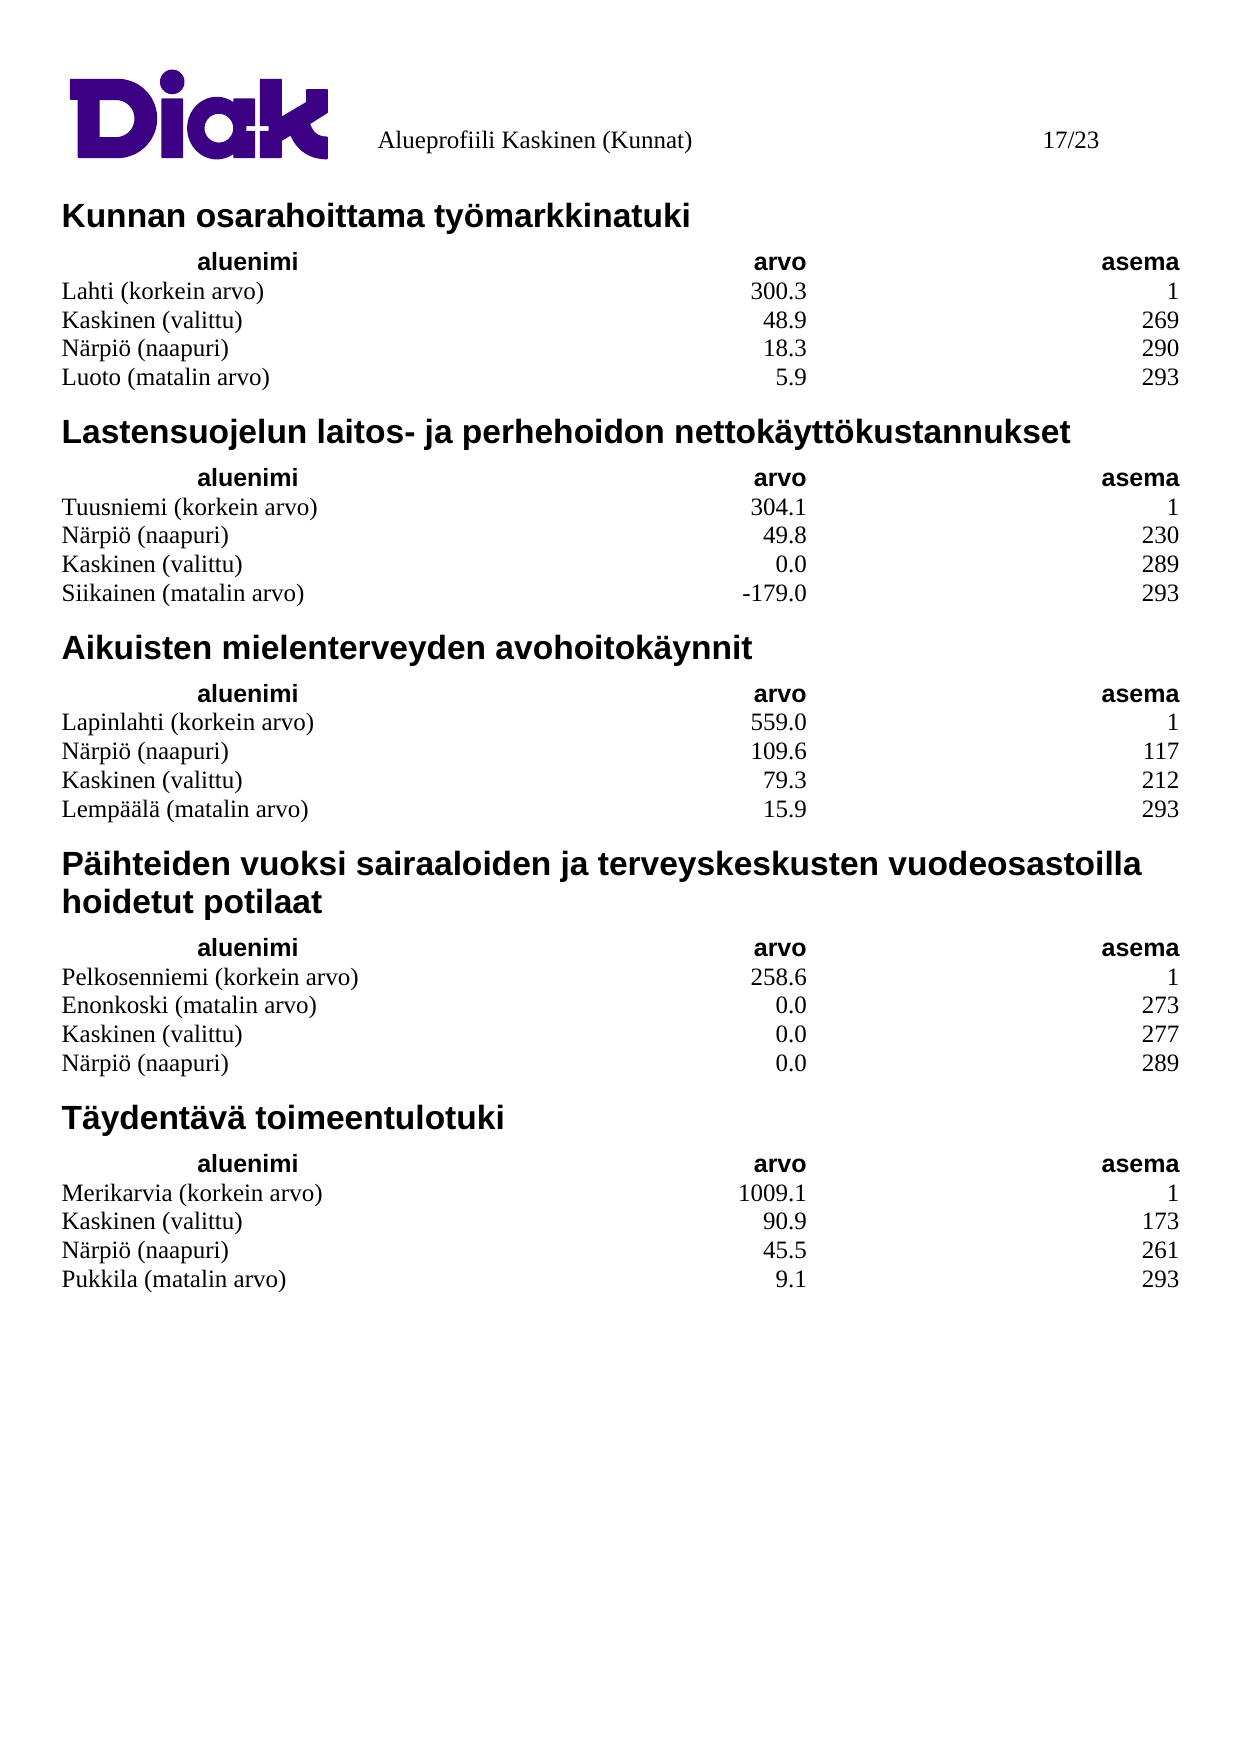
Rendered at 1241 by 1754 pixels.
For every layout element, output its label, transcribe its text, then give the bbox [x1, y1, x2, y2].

table_cell Siikainen (matalin arvo) [61, 578, 434, 607]
table_cell 269 [806, 305, 1179, 333]
table_cell 45.5 [434, 1235, 806, 1264]
table_cell Luoto (matalin arvo) [61, 362, 434, 391]
table_cell 1 [806, 708, 1179, 736]
subtitle Aikuisten mielenterveyden avohoitokäynnit [61, 628, 1179, 666]
table_cell Lapinlahti (korkein arvo) [61, 708, 434, 736]
table_cell 90.9 [434, 1206, 806, 1235]
table_cell 0.0 [434, 991, 806, 1019]
table_header aluenimi [61, 463, 434, 492]
table_header arvo [434, 247, 806, 276]
table_cell 304.1 [434, 492, 806, 521]
table_cell Närpiö (naapuri) [61, 1235, 434, 1264]
table_cell 277 [806, 1019, 1179, 1048]
table_cell 0.0 [434, 549, 806, 578]
table_cell Närpiö (naapuri) [61, 736, 434, 765]
table_cell 79.3 [434, 765, 806, 794]
table_cell 49.8 [434, 521, 806, 549]
table_cell 18.3 [434, 334, 806, 362]
table_cell 258.6 [434, 962, 806, 991]
table_cell 5.9 [434, 362, 806, 391]
table_cell Pukkila (matalin arvo) [61, 1264, 434, 1293]
table_cell 109.6 [434, 736, 806, 765]
table_cell 1 [806, 962, 1179, 991]
table_cell 48.9 [434, 305, 806, 333]
table_cell 293 [806, 1264, 1179, 1293]
table_cell 0.0 [434, 1048, 806, 1077]
subtitle Täydentävä toimeentulotuki [61, 1098, 1179, 1136]
table_cell Kaskinen (valittu) [61, 305, 434, 333]
table_cell Närpiö (naapuri) [61, 334, 434, 362]
table_cell Lempäälä (matalin arvo) [61, 794, 434, 822]
table_cell 1 [806, 492, 1179, 521]
table_header arvo [434, 1149, 806, 1178]
table_header asema [806, 247, 1179, 276]
table_header asema [806, 933, 1179, 962]
table_cell Närpiö (naapuri) [61, 1048, 434, 1077]
table_cell 117 [806, 736, 1179, 765]
table_cell 293 [806, 362, 1179, 391]
table_cell Pelkosenniemi (korkein arvo) [61, 962, 434, 991]
table_header arvo [434, 679, 806, 707]
table_cell 289 [806, 549, 1179, 578]
table_header asema [806, 463, 1179, 492]
table_cell 1009.1 [434, 1178, 806, 1206]
table_header aluenimi [61, 247, 434, 276]
table_cell 1 [806, 1178, 1179, 1206]
table_cell 290 [806, 334, 1179, 362]
subtitle Päihteiden vuoksi sairaaloiden ja terveyskeskusten vuodeosastoilla hoidetut potilaat [61, 843, 1179, 921]
table_cell Närpiö (naapuri) [61, 521, 434, 549]
table_cell 212 [806, 765, 1179, 794]
table_header aluenimi [61, 679, 434, 707]
subtitle Kunnan osarahoittama työmarkkinatuki [61, 196, 1179, 235]
table_cell -179.0 [434, 578, 806, 607]
table_cell Kaskinen (valittu) [61, 1206, 434, 1235]
table_cell Kaskinen (valittu) [61, 549, 434, 578]
table_cell 559.0 [434, 708, 806, 736]
table_cell Enonkoski (matalin arvo) [61, 991, 434, 1019]
table_cell 230 [806, 521, 1179, 549]
table_header asema [806, 1149, 1179, 1178]
table_cell 173 [806, 1206, 1179, 1235]
table_header arvo [434, 933, 806, 962]
table_header arvo [434, 463, 806, 492]
table_cell Kaskinen (valittu) [61, 1019, 434, 1048]
table_cell 1 [806, 276, 1179, 305]
table_cell 300.3 [434, 276, 806, 305]
table_cell 15.9 [434, 794, 806, 822]
table_header aluenimi [61, 933, 434, 962]
table_cell 273 [806, 991, 1179, 1019]
table_cell 9.1 [434, 1264, 806, 1293]
table_header asema [806, 679, 1179, 707]
table_cell 293 [806, 794, 1179, 822]
table_cell 289 [806, 1048, 1179, 1077]
table_cell Tuusniemi (korkein arvo) [61, 492, 434, 521]
subtitle Lastensuojelun laitos- ja perhehoidon nettokäyttökustannukset [61, 412, 1179, 451]
table_cell 293 [806, 578, 1179, 607]
table_cell 0.0 [434, 1019, 806, 1048]
table_header aluenimi [61, 1149, 434, 1178]
table_cell Lahti (korkein arvo) [61, 276, 434, 305]
table_cell Merikarvia (korkein arvo) [61, 1178, 434, 1206]
table_cell Kaskinen (valittu) [61, 765, 434, 794]
table_cell 261 [806, 1235, 1179, 1264]
